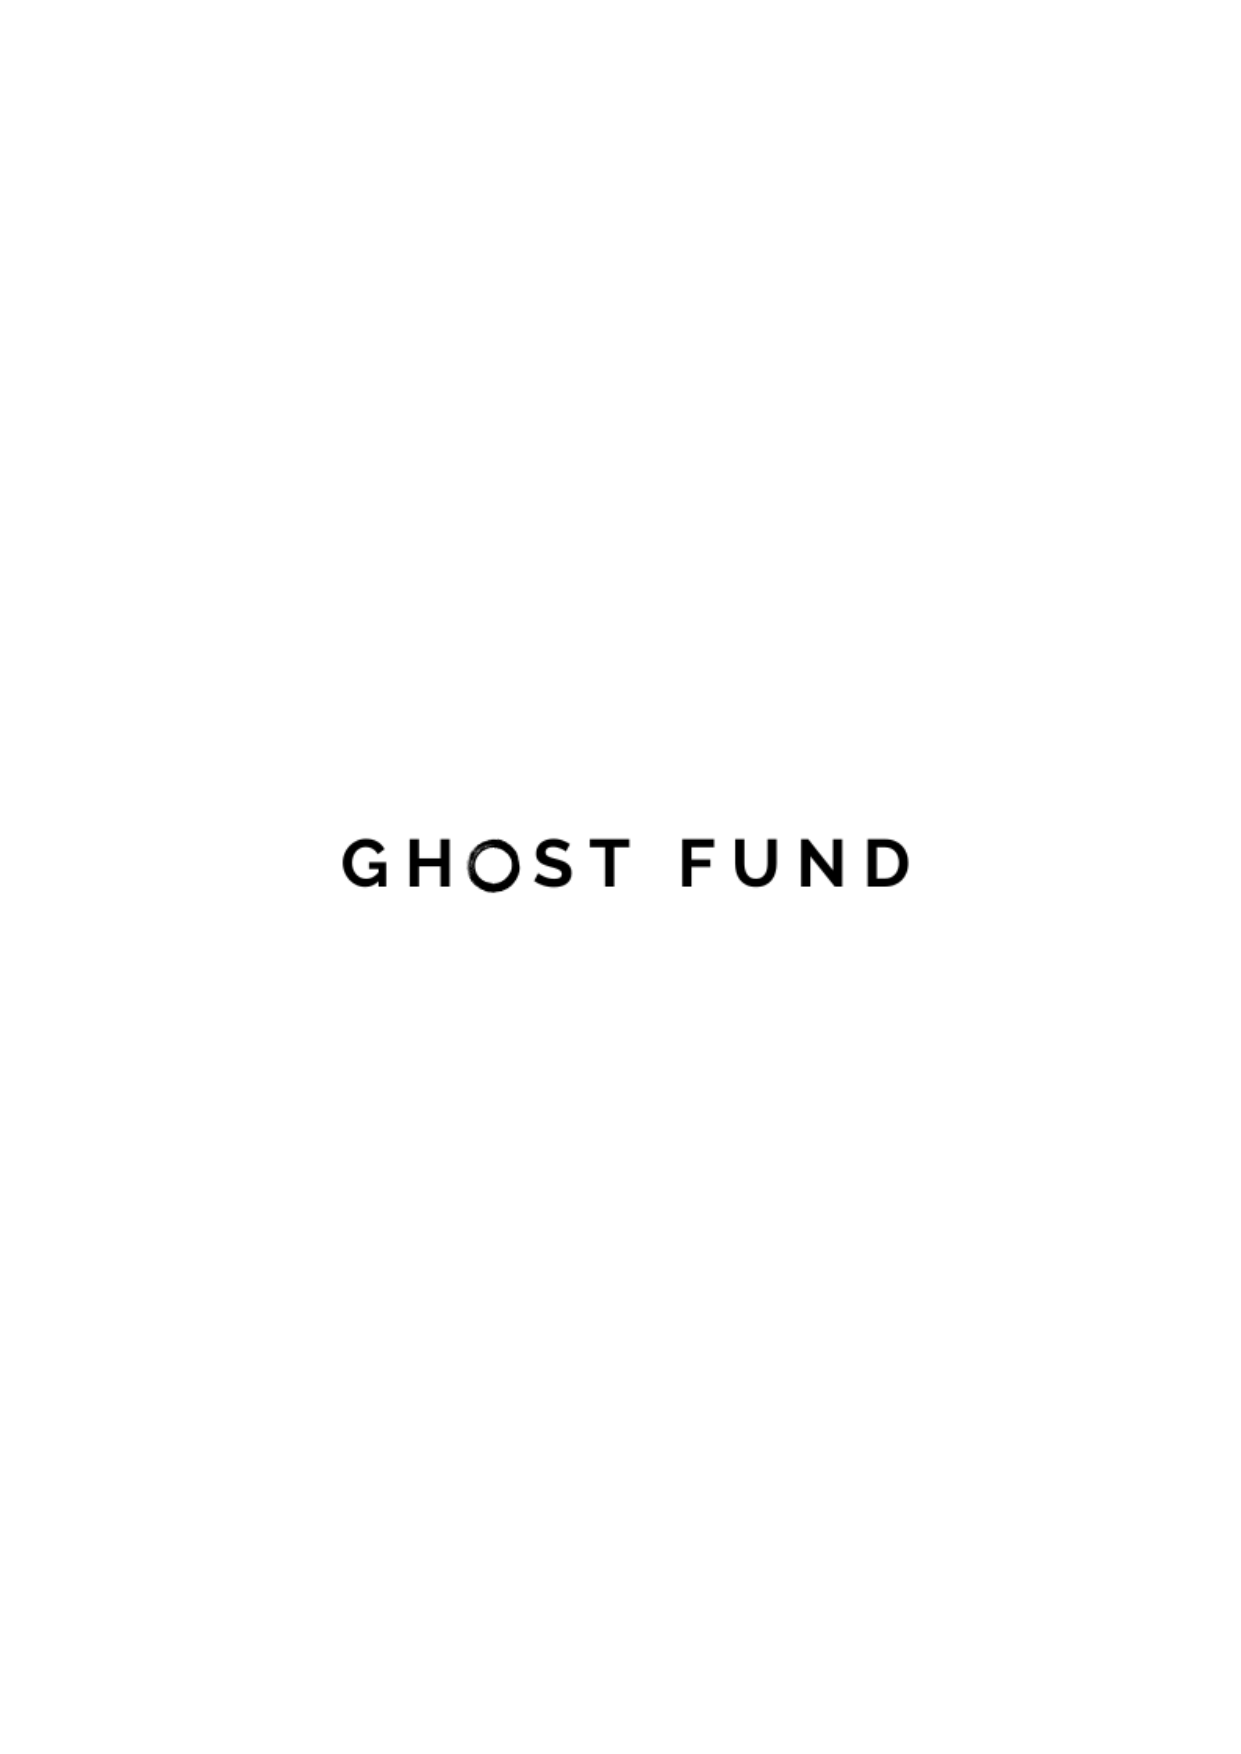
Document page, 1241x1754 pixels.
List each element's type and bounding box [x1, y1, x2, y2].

picture [235, 474, 953, 1256]
